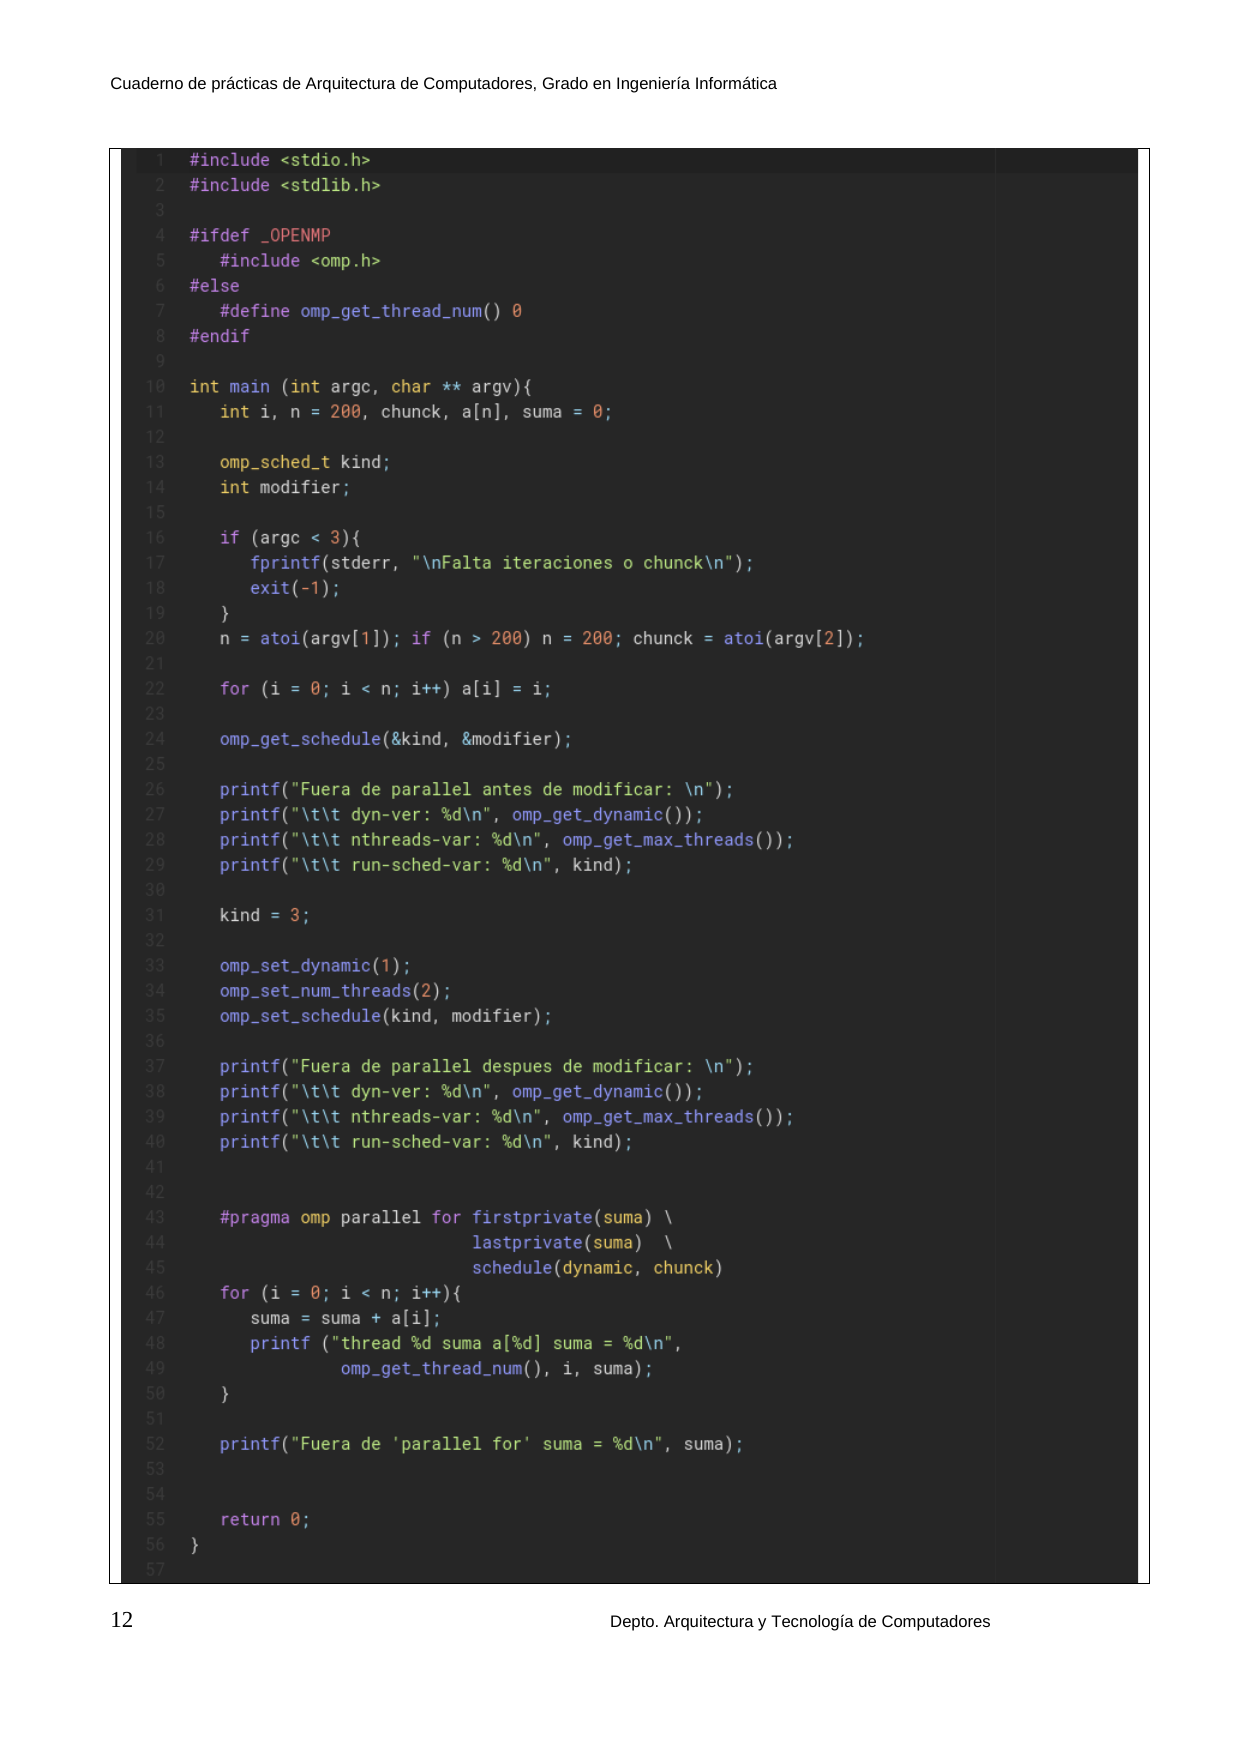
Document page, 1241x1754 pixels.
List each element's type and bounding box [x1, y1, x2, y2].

picture [121, 148, 1139, 1583]
table_header [1139, 149, 1149, 1583]
table_header [110, 149, 121, 1583]
